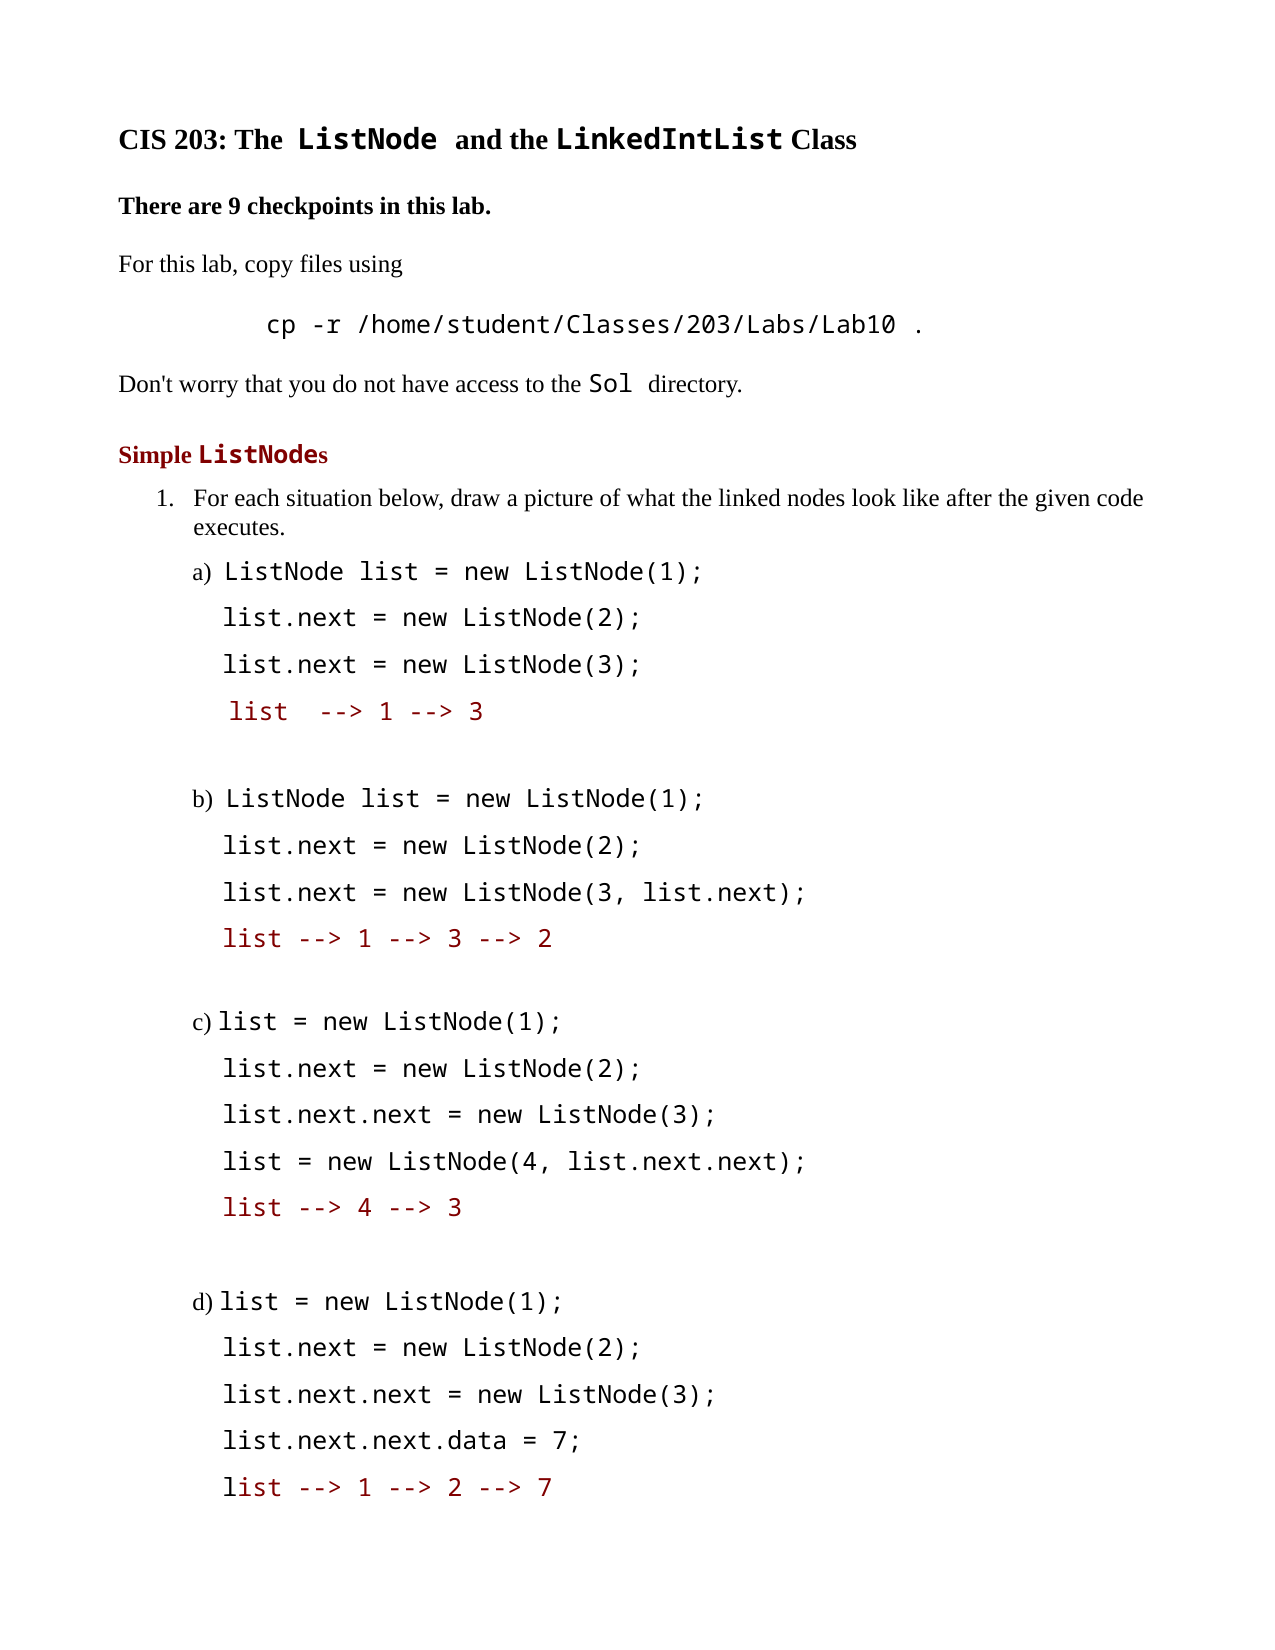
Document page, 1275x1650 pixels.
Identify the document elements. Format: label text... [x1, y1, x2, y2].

text list.next.next = new ListNode(3); [192, 1376, 1157, 1410]
text CIS 203: The ListNode and the LinkedIntList Class [118, 118, 1157, 158]
text list.next.next = new ListNode(3); [192, 1097, 1157, 1131]
list For each situation below, draw a picture of what the linked nodes look like after the given code executes. [156, 483, 1157, 541]
text list.next = new ListNode(2); [192, 600, 1157, 634]
text list --> 1 --> 3 --> 2 [192, 921, 1157, 955]
text c) list = new ListNode(1); [192, 1004, 1157, 1038]
text list.next = new ListNode(3, list.next); [192, 874, 1157, 908]
text list = new ListNode(4, list.next.next); [192, 1143, 1157, 1178]
text There are 9 checkpoints in this lab. [118, 191, 1157, 220]
text d) list = new ListNode(1); [192, 1283, 1157, 1317]
subtitle Simple ListNodes [118, 437, 1157, 471]
subtitle Don't worry that you do not have access to the Sol directory. [118, 365, 1157, 399]
text list.next = new ListNode(2); [192, 1050, 1157, 1084]
text list --> 4 --> 3 [192, 1190, 1157, 1224]
text list --> 1 --> 2 --> 7 [192, 1469, 1157, 1503]
text b) ListNode list = new ListNode(1); [192, 781, 1157, 815]
text list.next = new ListNode(3); [192, 647, 1157, 681]
text For this lab, copy files using [118, 249, 1157, 278]
text list.next = new ListNode(2); [192, 828, 1157, 862]
text a) ListNode list = new ListNode(1); [192, 553, 1157, 588]
text list --> 1 --> 3 [192, 693, 1157, 727]
text list.next = new ListNode(2); [192, 1330, 1157, 1364]
text list.next.next.data = 7; [192, 1423, 1157, 1457]
text cp -r /home/student/Classes/203/Labs/Lab10 . [266, 306, 1157, 340]
